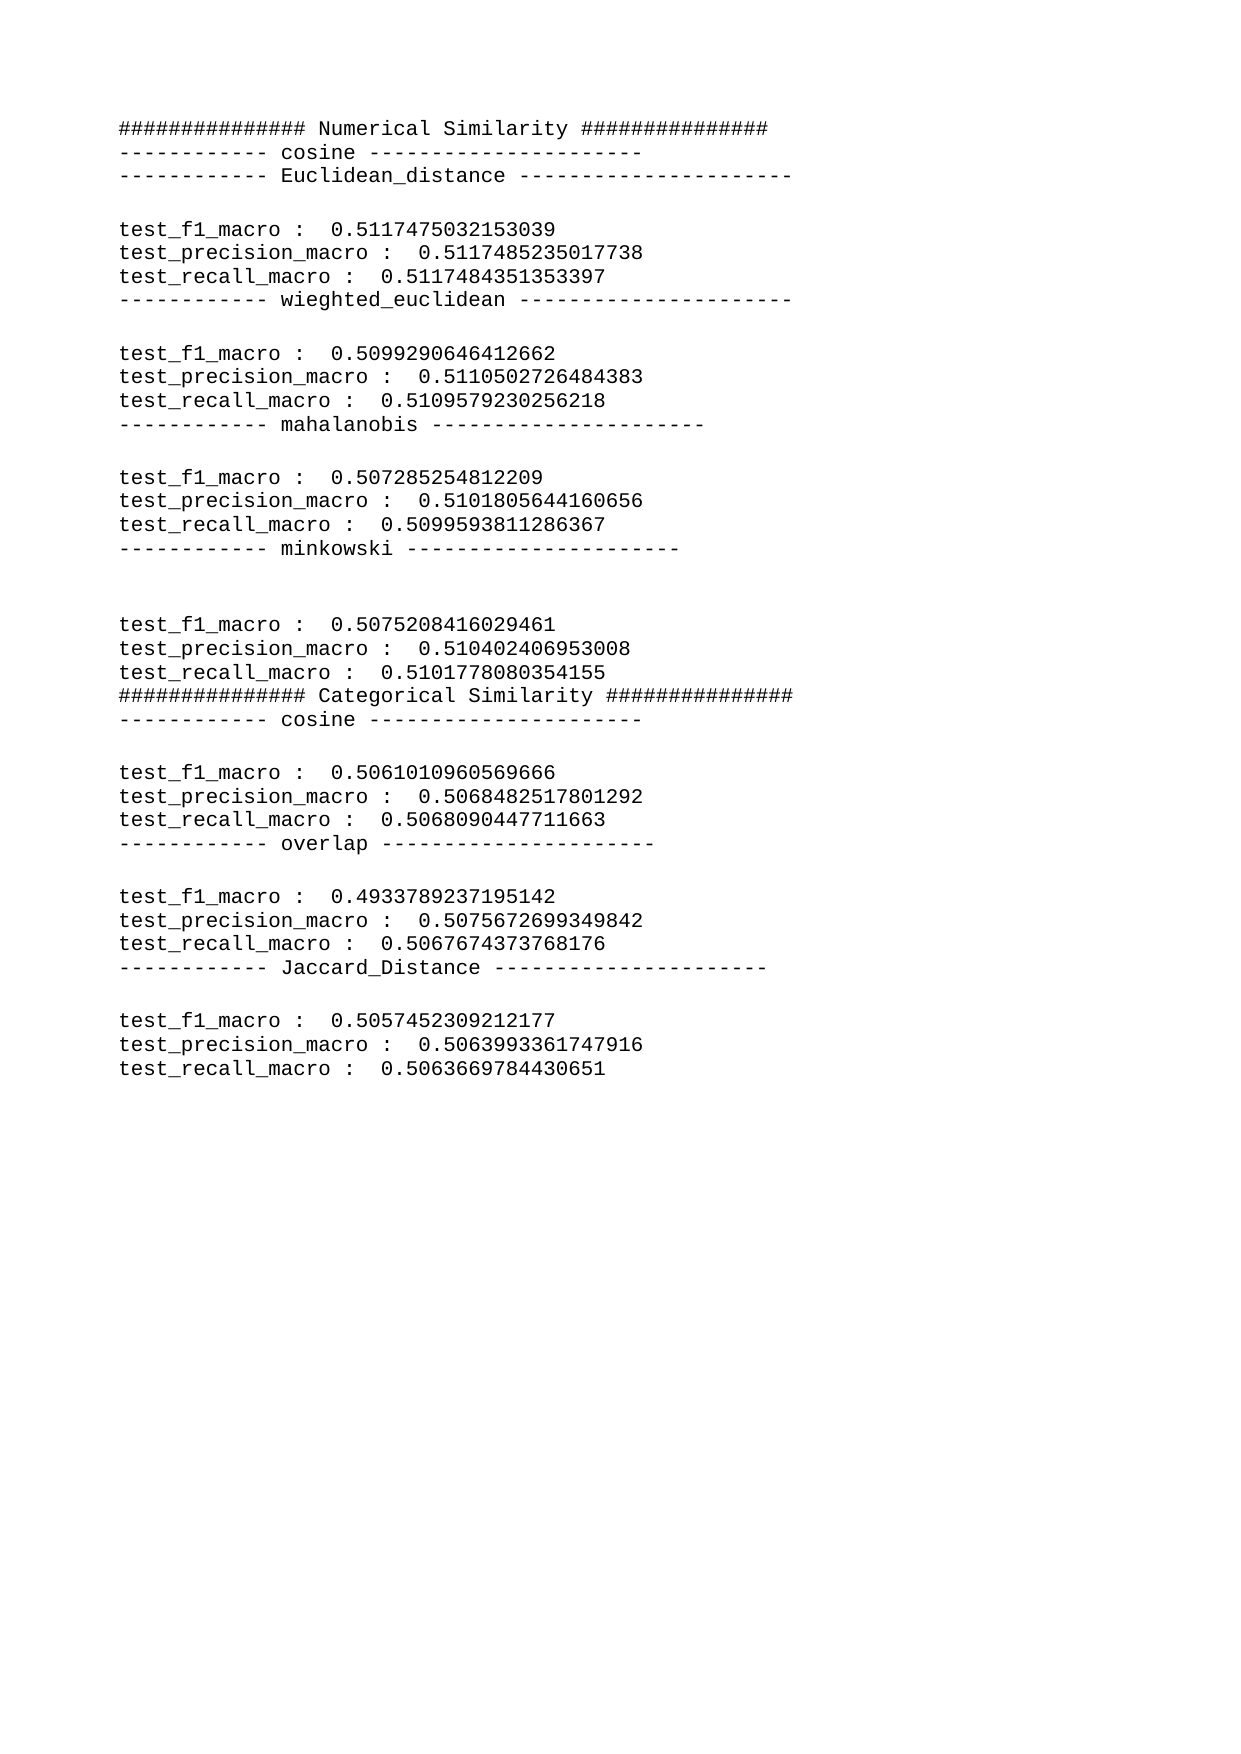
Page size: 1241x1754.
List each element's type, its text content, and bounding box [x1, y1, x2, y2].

text test_precision_macro : 0.5117485235017738 [118, 242, 1122, 266]
text ------------ minkowski ---------------------- [118, 538, 1122, 561]
text test_precision_macro : 0.5110502726484383 [118, 366, 1122, 390]
text ------------ Euclidean_distance ---------------------- [118, 165, 1122, 189]
text ------------ cosine ---------------------- [118, 142, 1122, 165]
text test_recall_macro : 0.5117484351353397 [118, 266, 1122, 289]
text test_f1_macro : 0.5057452309212177 [118, 1010, 1122, 1034]
text test_precision_macro : 0.5068482517801292 [118, 786, 1122, 809]
text test_f1_macro : 0.4933789237195142 [118, 886, 1122, 910]
text test_recall_macro : 0.5101778080354155 [118, 662, 1122, 685]
text ------------ wieghted_euclidean ---------------------- [118, 289, 1122, 313]
text test_precision_macro : 0.5075672699349842 [118, 910, 1122, 933]
text test_f1_macro : 0.5061010960569666 [118, 762, 1122, 786]
text test_recall_macro : 0.5109579230256218 [118, 390, 1122, 413]
text test_recall_macro : 0.5067674373768176 [118, 933, 1122, 957]
text ------------ mahalanobis ---------------------- [118, 413, 1122, 437]
text ------------ Jaccard_Distance ---------------------- [118, 957, 1122, 981]
text ------------ cosine ---------------------- [118, 709, 1122, 733]
text test_recall_macro : 0.5099593811286367 [118, 514, 1122, 538]
text test_f1_macro : 0.507285254812209 [118, 467, 1122, 490]
text test_precision_macro : 0.5063993361747916 [118, 1034, 1122, 1057]
text ------------ overlap ---------------------- [118, 833, 1122, 857]
text ############### Numerical Similarity ############### [118, 118, 1122, 142]
text ############### Categorical Similarity ############### [118, 685, 1122, 709]
text test_f1_macro : 0.5117475032153039 [118, 218, 1122, 242]
text test_recall_macro : 0.5068090447711663 [118, 809, 1122, 833]
text test_f1_macro : 0.5099290646412662 [118, 343, 1122, 366]
text test_recall_macro : 0.5063669784430651 [118, 1057, 1122, 1081]
text test_precision_macro : 0.5101805644160656 [118, 490, 1122, 514]
text test_f1_macro : 0.5075208416029461 [118, 614, 1122, 638]
text test_precision_macro : 0.510402406953008 [118, 638, 1122, 662]
